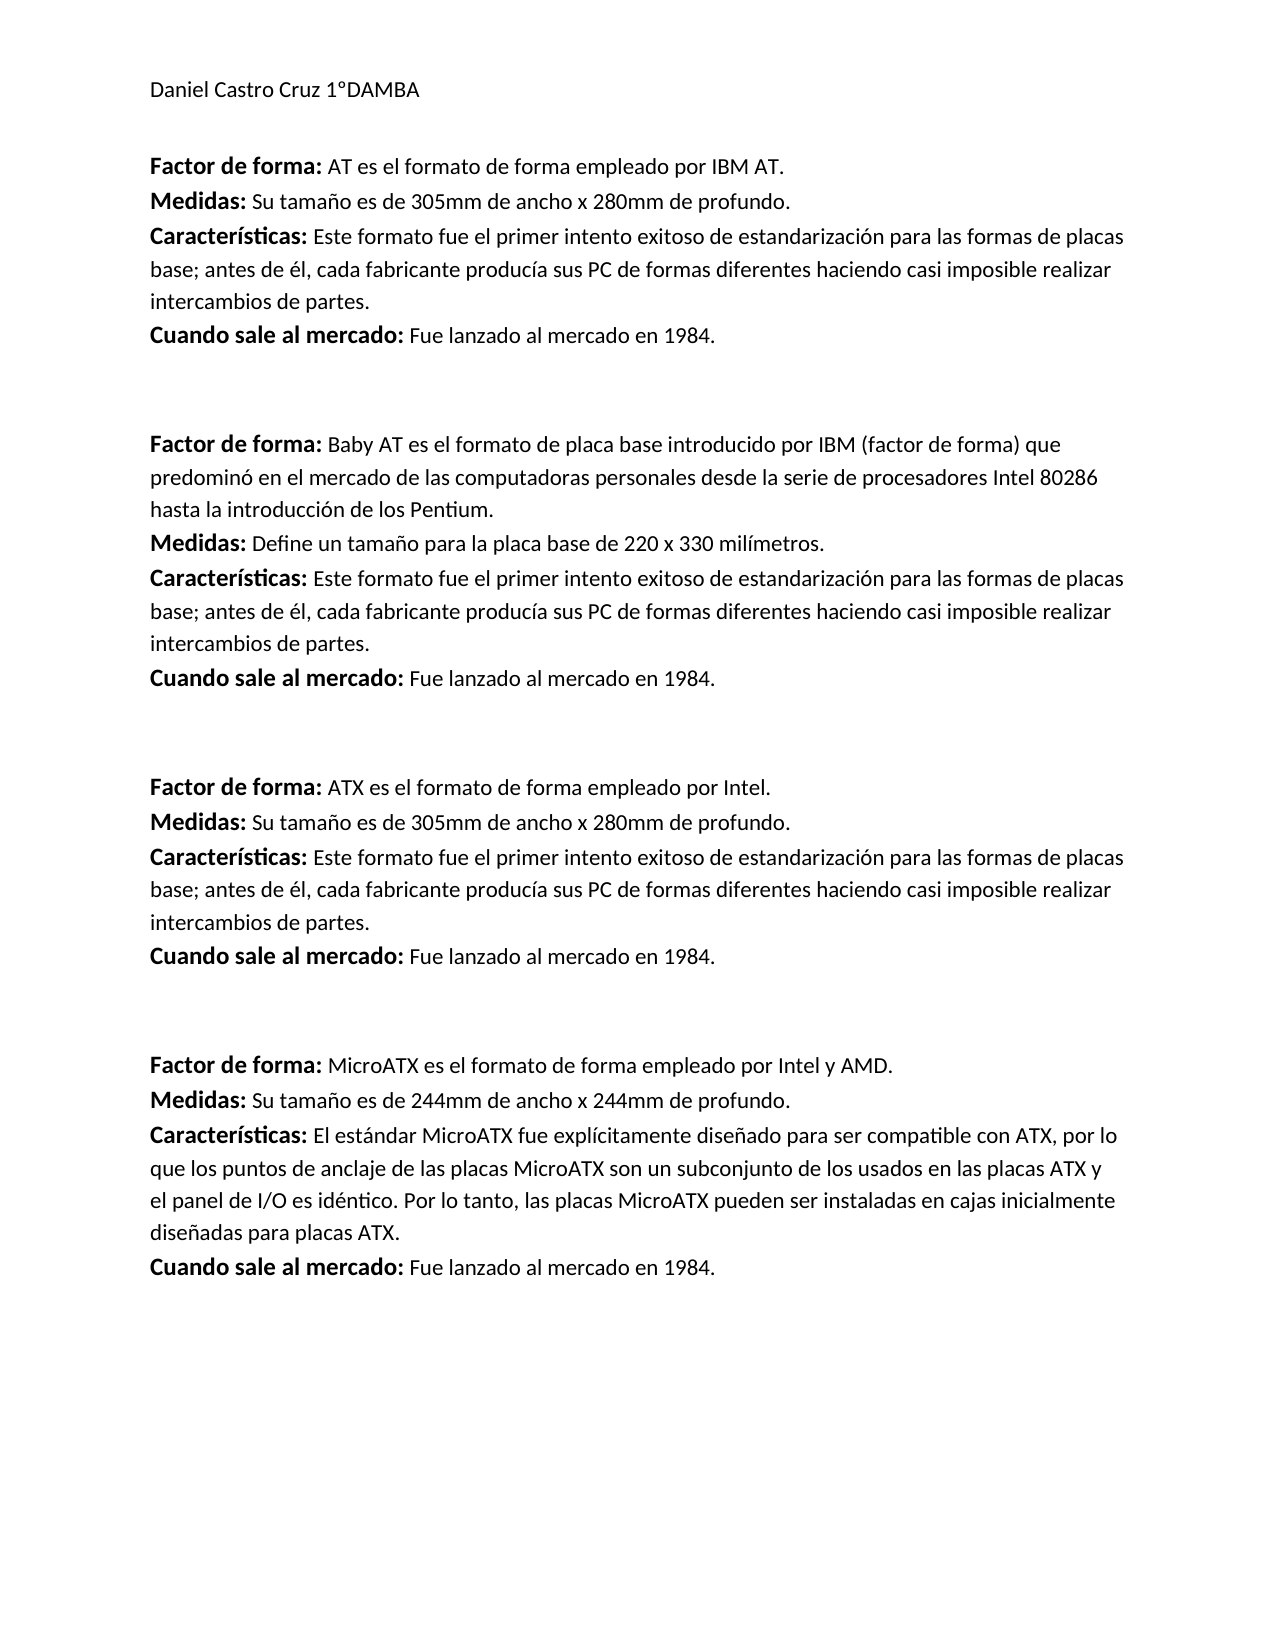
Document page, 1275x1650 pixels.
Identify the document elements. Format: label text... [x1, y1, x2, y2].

text Factor de forma: AT es el formato de forma empleado por IBM AT. Medidas: Su tamaño es de 305mm de ancho x 280mm de profundo. Características: Este formato fue el primer intento exitoso de estandarización para las formas de placas base; antes de él, cada fabricante producía sus PC de formas diferentes haciendo casi imposible realizar intercambios de partes. Cuando sale al mercado: Fue lanzado al mercado en 1984. [150, 150, 1125, 350]
text Factor de forma: ATX es el formato de forma empleado por Intel. Medidas: Su tamaño es de 305mm de ancho x 280mm de profundo. Características: Este formato fue el primer intento exitoso de estandarización para las formas de placas base; antes de él, cada fabricante producía sus PC de formas diferentes haciendo casi imposible realizar intercambios de partes. Cuando sale al mercado: Fue lanzado al mercado en 1984. [150, 771, 1125, 971]
text Factor de forma: Baby AT es el formato de placa base introducido por IBM (factor de forma) que predominó en el mercado de las computadoras personales desde la serie de procesadores Intel 80286 hasta la introducción de los Pentium. Medidas: Define un tamaño para la placa base de 220 x 330 milímetros. Características: Este formato fue el primer intento exitoso de estandarización para las formas de placas base; antes de él, cada fabricante producía sus PC de formas diferentes haciendo casi imposible realizar intercambios de partes. Cuando sale al mercado: Fue lanzado al mercado en 1984. [150, 428, 1125, 692]
text Factor de forma: MicroATX es el formato de forma empleado por Intel y AMD. Medidas: Su tamaño es de 244mm de ancho x 244mm de profundo. Características: El estándar MicroATX fue explícitamente diseñado para ser compatible con ATX, por lo que los puntos de anclaje de las placas MicroATX son un subconjunto de los usados en las placas ATX y el panel de I/O es idéntico. Por lo tanto, las placas MicroATX pueden ser instaladas en cajas inicialmente diseñadas para placas ATX. Cuando sale al mercado: Fue lanzado al mercado en 1984. [150, 1049, 1125, 1281]
